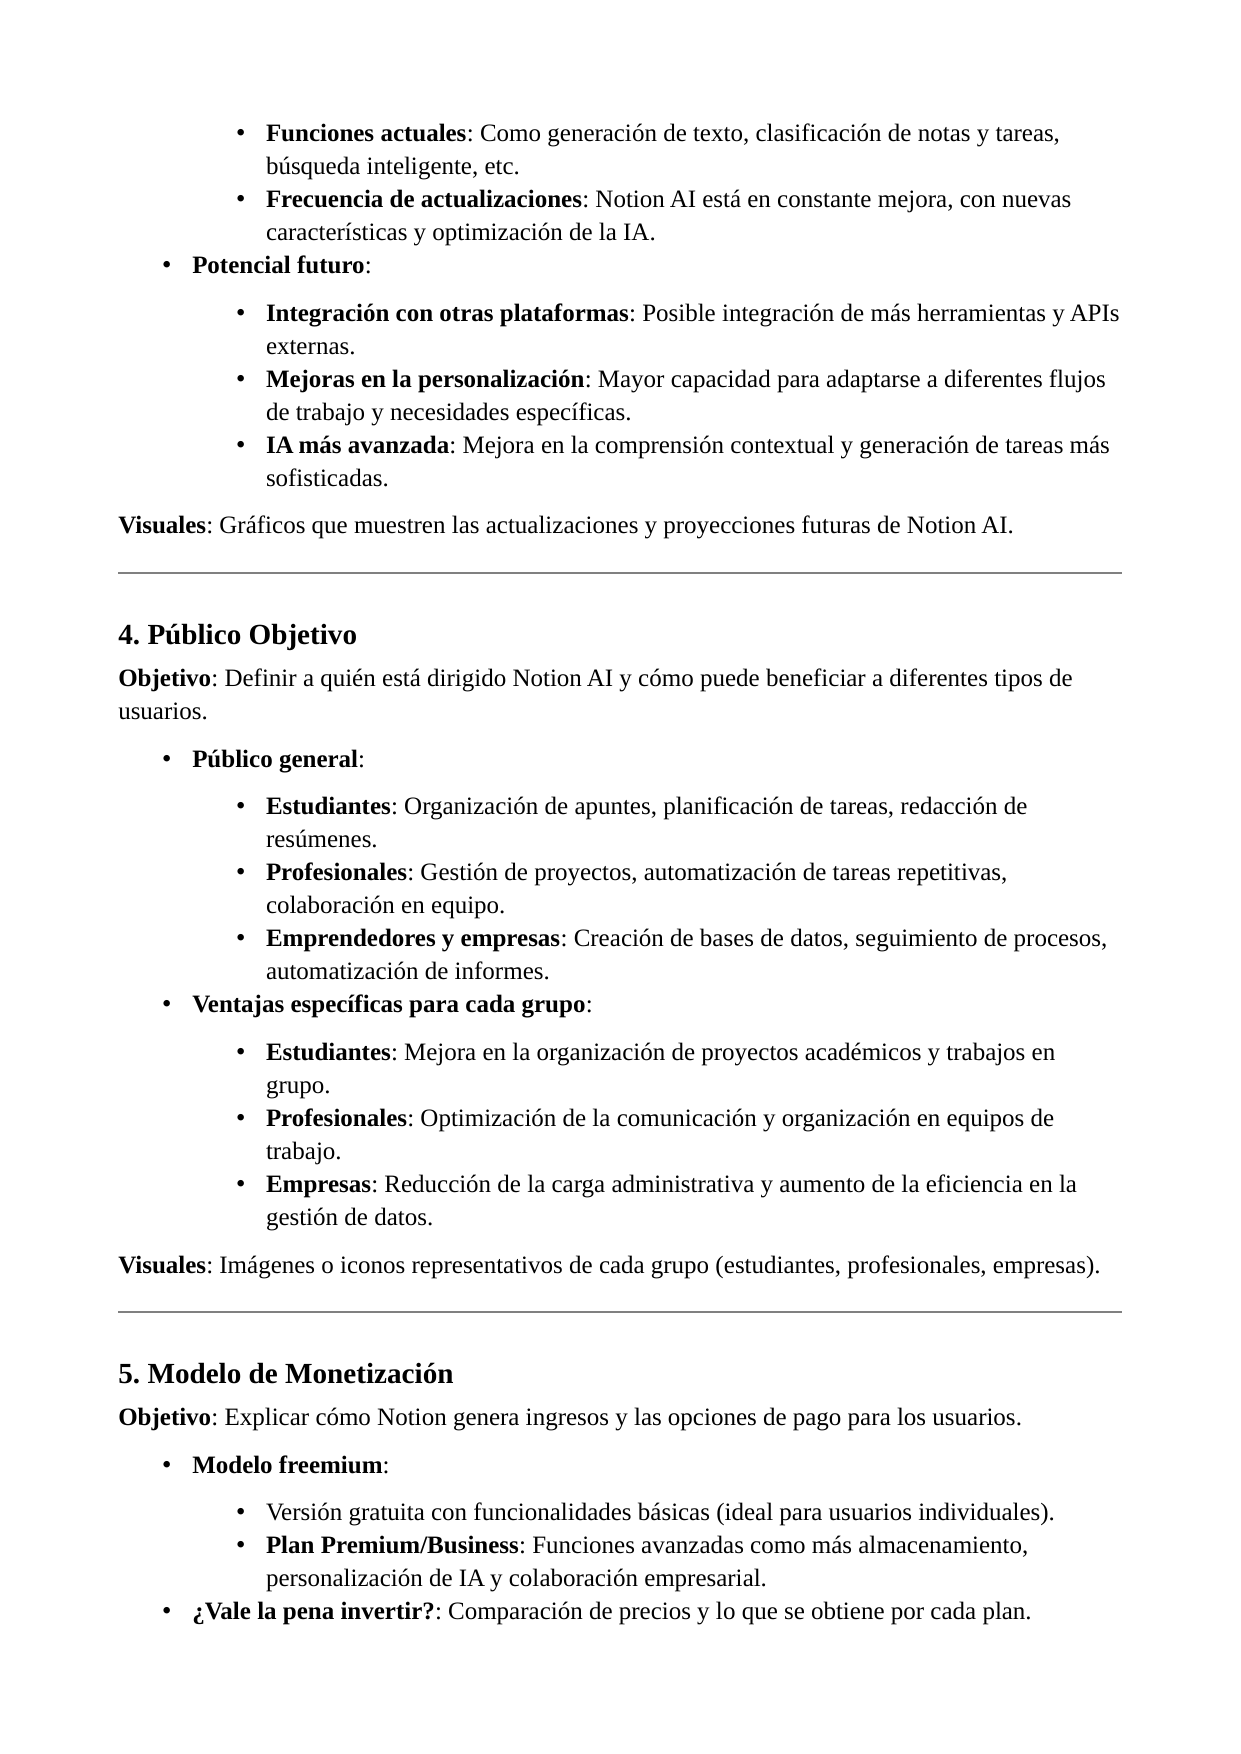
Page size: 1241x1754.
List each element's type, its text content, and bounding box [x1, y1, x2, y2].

list Versión gratuita con funcionalidades básicas (ideal para usuarios individuales). [236, 1497, 1122, 1526]
subtitle 4. Público Objetivo [118, 617, 1122, 651]
subtitle 5. Modelo de Monetización [118, 1356, 1122, 1390]
list Ventajas específicas para cada grupo: [162, 989, 1122, 1018]
list Profesionales: Optimización de la comunicación y organización en equipos de trabajo. [236, 1103, 1122, 1165]
text Visuales: Imágenes o iconos representativos de cada grupo (estudiantes, profesionales, empresas). [118, 1250, 1122, 1278]
list Frecuencia de actualizaciones: Notion AI está en constante mejora, con nuevas características y optimización de la IA. [236, 184, 1122, 246]
text Objetivo: Definir a quién está dirigido Notion AI y cómo puede beneficiar a diferentes tipos de usuarios. [118, 663, 1122, 725]
list Estudiantes: Organización de apuntes, planificación de tareas, redacción de resúmenes. [236, 791, 1122, 853]
list IA más avanzada: Mejora en la comprensión contextual y generación de tareas más sofisticadas. [236, 430, 1122, 492]
text Objetivo: Explicar cómo Notion genera ingresos y las opciones de pago para los usuarios. [118, 1402, 1122, 1431]
list Mejoras en la personalización: Mayor capacidad para adaptarse a diferentes flujos de trabajo y necesidades específicas. [236, 364, 1122, 426]
list Integración con otras plataformas: Posible integración de más herramientas y APIs externas. [236, 298, 1122, 359]
list Empresas: Reducción de la carga administrativa y aumento de la eficiencia en la gestión de datos. [236, 1169, 1122, 1231]
list ¿Vale la pena invertir?: Comparación de precios y lo que se obtiene por cada plan. [162, 1596, 1122, 1625]
list Funciones actuales: Como generación de texto, clasificación de notas y tareas, búsqueda inteligente, etc. [236, 118, 1122, 180]
list Potencial futuro: [162, 250, 1122, 279]
list Plan Premium/Business: Funciones avanzadas como más almacenamiento, personalización de IA y colaboración empresarial. [236, 1530, 1122, 1592]
text Visuales: Gráficos que muestren las actualizaciones y proyecciones futuras de Notion AI. [118, 511, 1122, 539]
list Estudiantes: Mejora en la organización de proyectos académicos y trabajos en grupo. [236, 1037, 1122, 1099]
list Modelo freemium: [162, 1450, 1122, 1478]
list Público general: [162, 744, 1122, 772]
list Emprendedores y empresas: Creación de bases de datos, seguimiento de procesos, automatización de informes. [236, 923, 1122, 985]
list Profesionales: Gestión de proyectos, automatización de tareas repetitivas, colaboración en equipo. [236, 857, 1122, 919]
